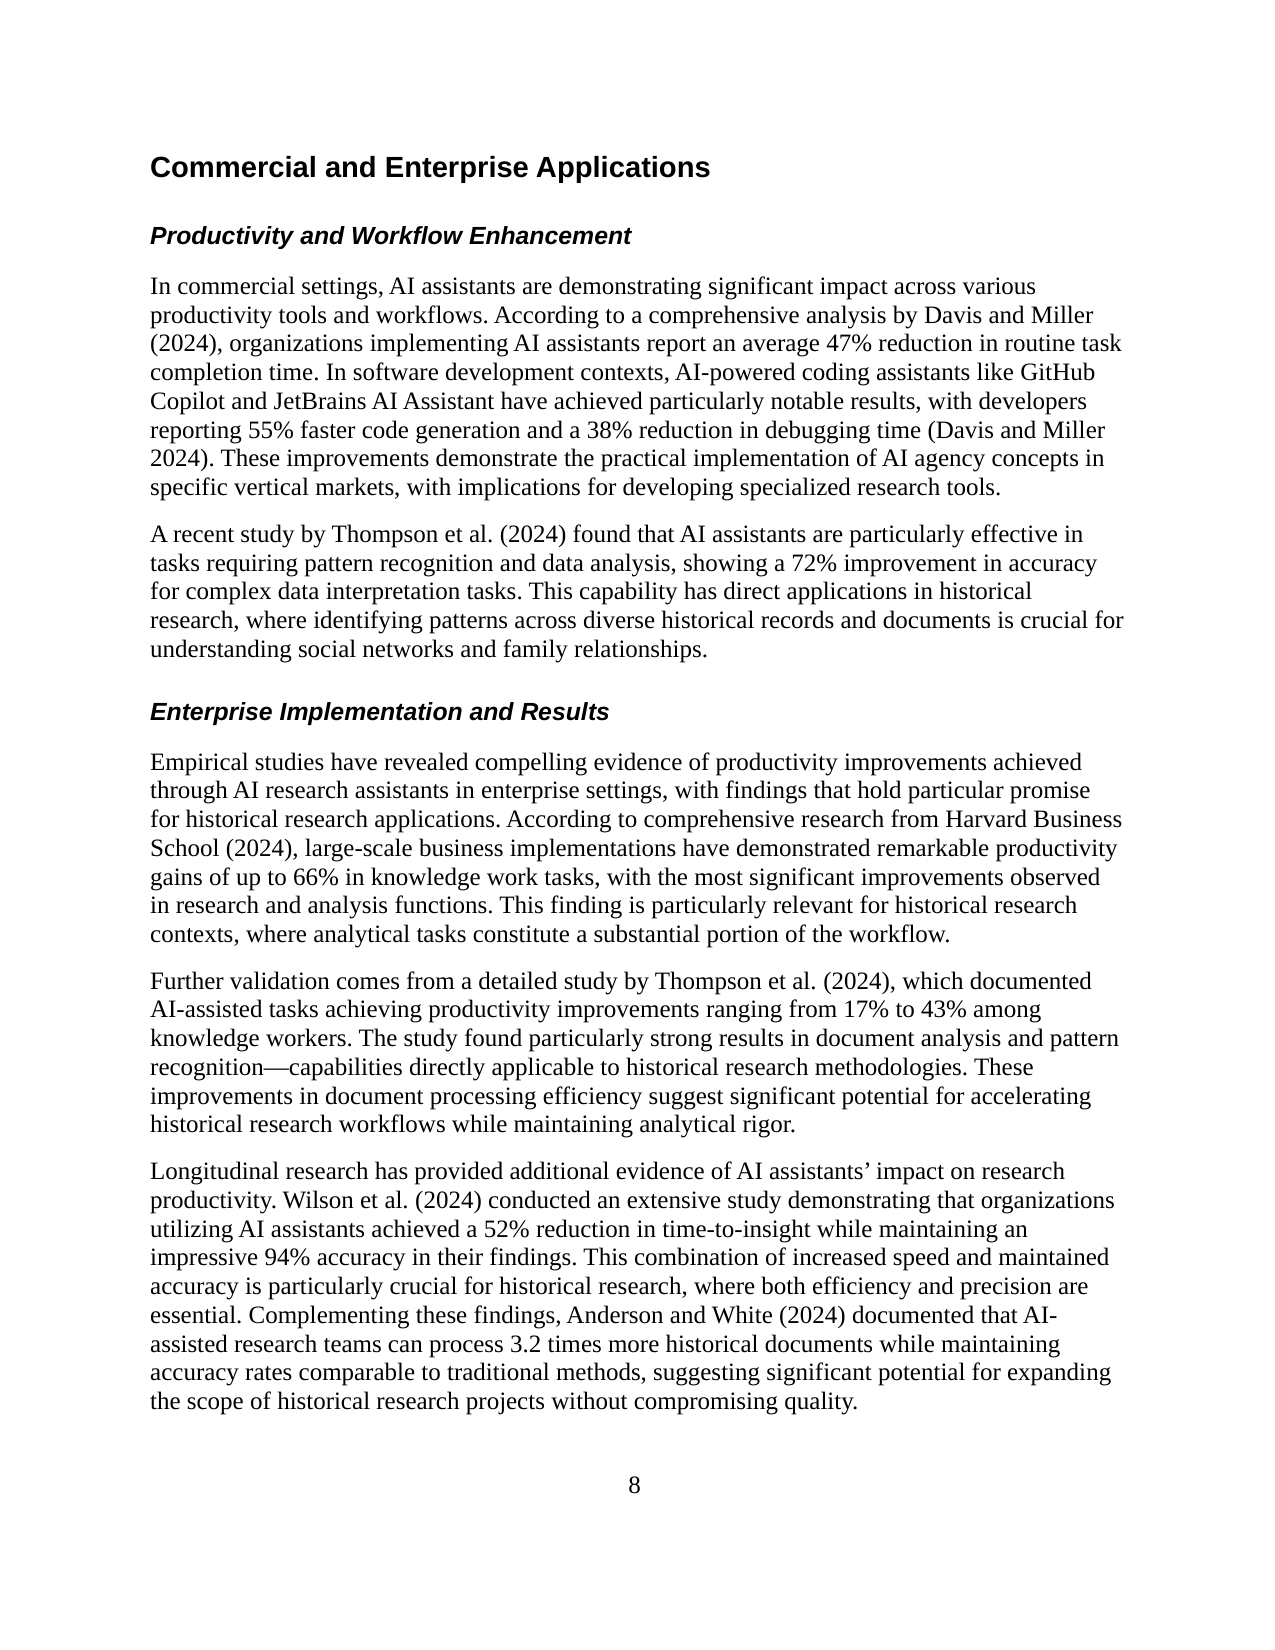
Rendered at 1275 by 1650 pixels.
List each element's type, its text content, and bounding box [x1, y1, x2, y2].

text A recent study by Thompson et al. (2024) found that AI assistants are particularly effective in tasks requiring pattern recognition and data analysis, showing a 72% improvement in accuracy for complex data interpretation tasks. This capability has direct applications in historical research, where identifying patterns across diverse historical records and documents is crucial for understanding social networks and family relationships. [150, 519, 1125, 663]
text In commercial settings, AI assistants are demonstrating significant impact across various productivity tools and workflows. According to a comprehensive analysis by Davis and Miller (2024), organizations implementing AI assistants report an average 47% reduction in routine task completion time. In software development contexts, AI-powered coding assistants like GitHub Copilot and JetBrains AI Assistant have achieved particularly notable results, with developers reporting 55% faster code generation and a 38% reduction in debugging time (Davis and Miller 2024). These improvements demonstrate the practical implementation of AI agency concepts in specific vertical markets, with implications for developing specialized research tools. [150, 271, 1125, 501]
subtitle Commercial and Enterprise Applications [150, 150, 1125, 183]
text Longitudinal research has provided additional evidence of AI assistants’ impact on research productivity. Wilson et al. (2024) conducted an extensive study demonstrating that organizations utilizing AI assistants achieved a 52% reduction in time-to-insight while maintaining an impressive 94% accuracy in their findings. This combination of increased speed and maintained accuracy is particularly crucial for historical research, where both efficiency and precision are essential. Complementing these findings, Anderson and White (2024) documented that AI-assisted research teams can process 3.2 times more historical documents while maintaining accuracy rates comparable to traditional methods, suggesting significant potential for expanding the scope of historical research projects without compromising quality. [150, 1156, 1125, 1415]
subtitle Enterprise Implementation and Results [150, 697, 1125, 725]
text Further validation comes from a detailed study by Thompson et al. (2024), which documented AI-assisted tasks achieving productivity improvements ranging from 17% to 43% among knowledge workers. The study found particularly strong results in document analysis and pattern recognition—capabilities directly applicable to historical research methodologies. These improvements in document processing efficiency suggest significant potential for accelerating historical research workflows while maintaining analytical rigor. [150, 966, 1125, 1138]
subtitle Productivity and Workflow Enhancement [150, 221, 1125, 249]
text Empirical studies have revealed compelling evidence of productivity improvements achieved through AI research assistants in enterprise settings, with findings that hold particular promise for historical research applications. According to comprehensive research from Harvard Business School (2024), large-scale business implementations have demonstrated remarkable productivity gains of up to 66% in knowledge work tasks, with the most significant improvements observed in research and analysis functions. This finding is particularly relevant for historical research contexts, where analytical tasks constitute a substantial portion of the workflow. [150, 747, 1125, 948]
